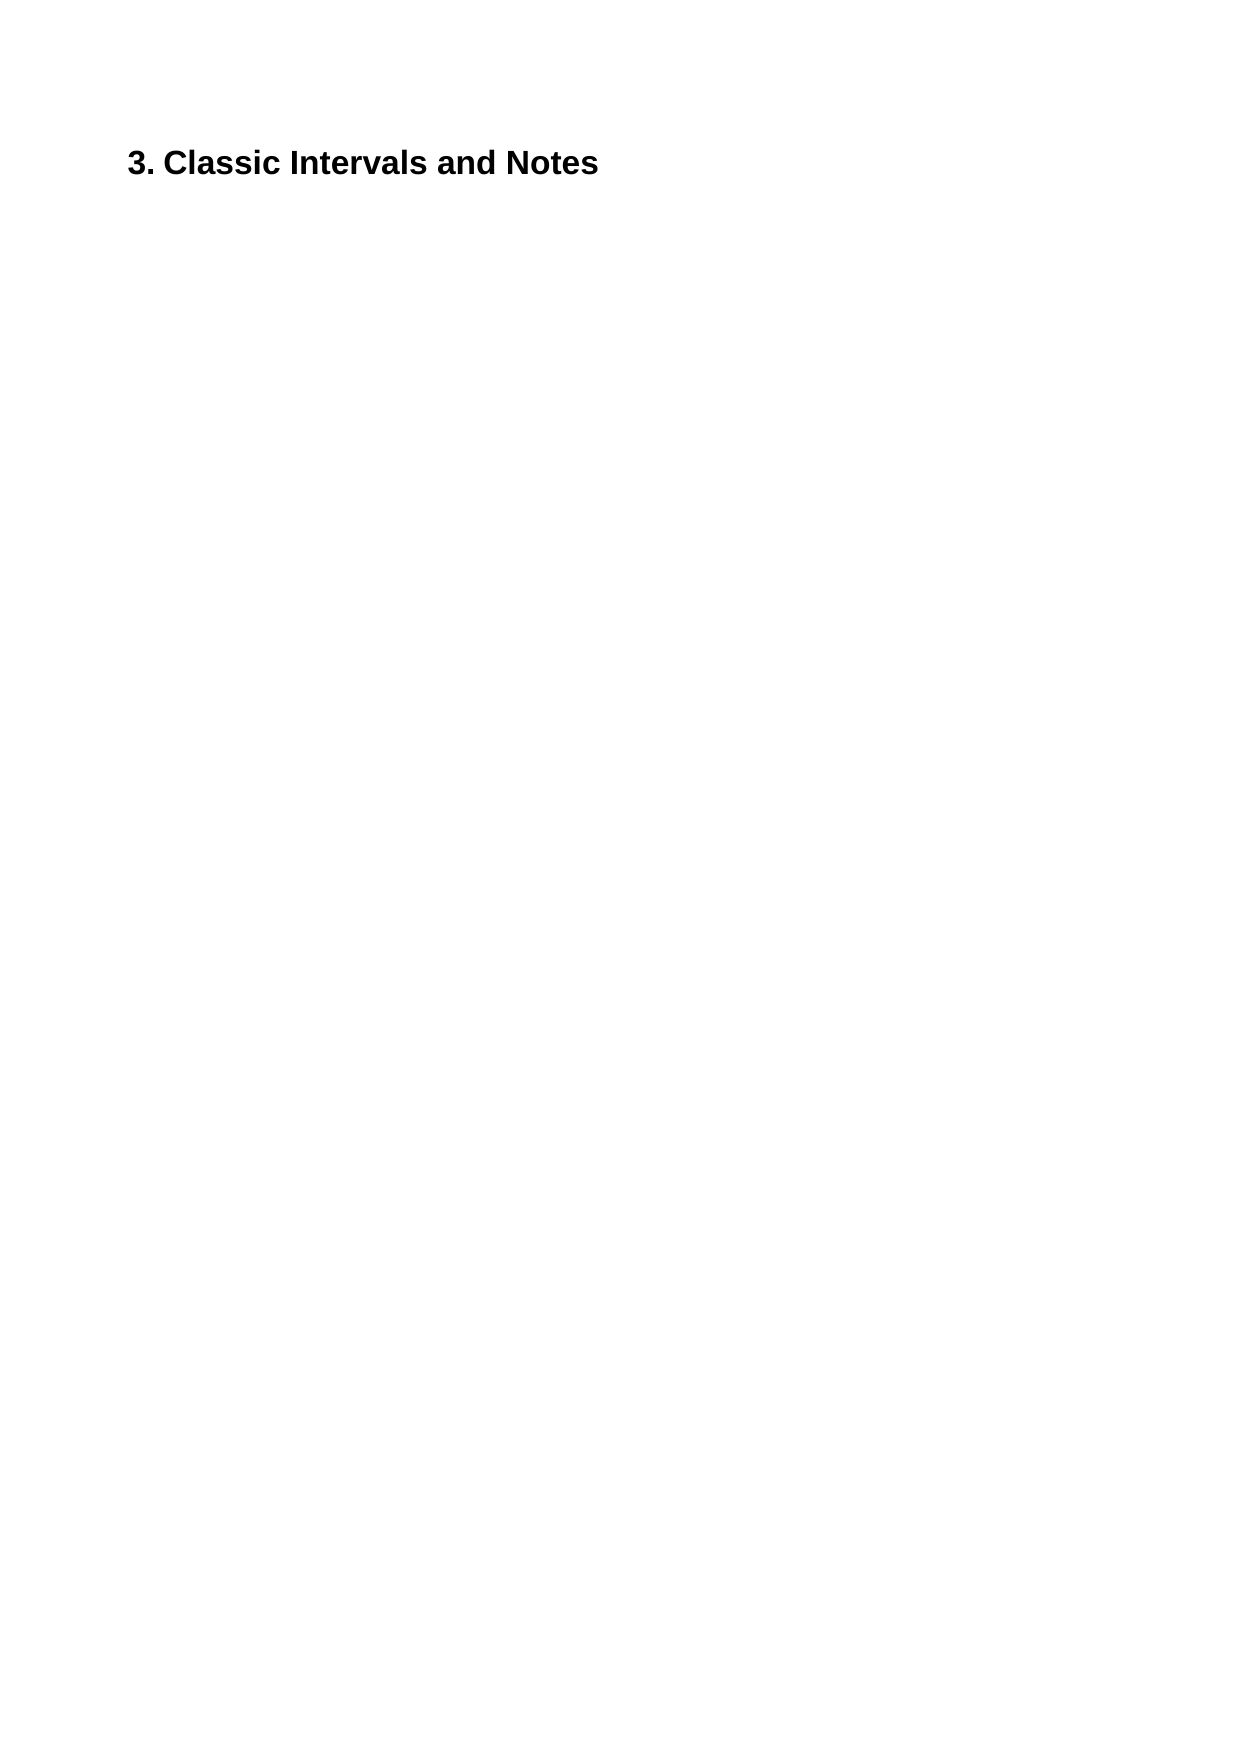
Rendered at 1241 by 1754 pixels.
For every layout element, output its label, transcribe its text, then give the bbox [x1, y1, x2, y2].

subtitle Classic Intervals and Notes [118, 143, 1122, 182]
